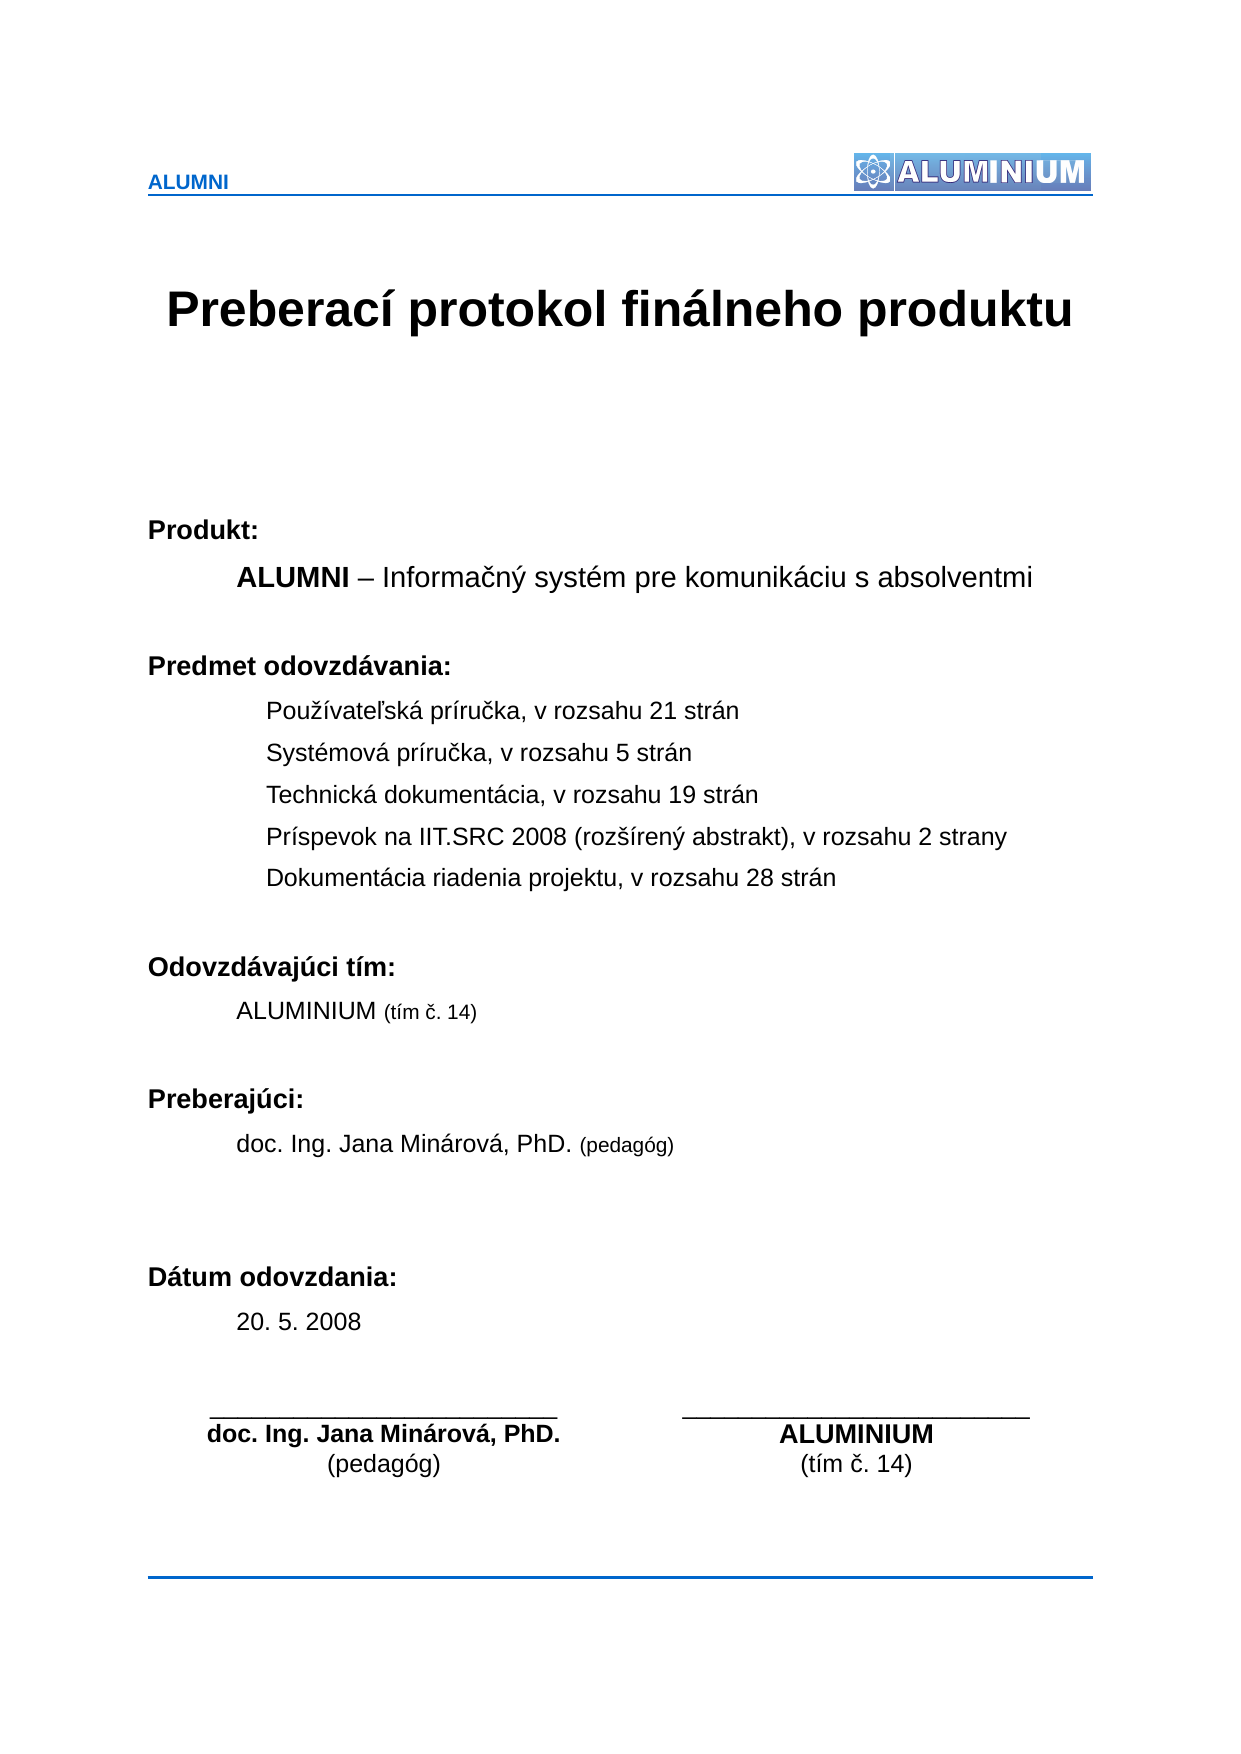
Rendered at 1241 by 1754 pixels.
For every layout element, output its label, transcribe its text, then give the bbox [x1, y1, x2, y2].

text 20. 5. 2008 [148, 1308, 1093, 1336]
table_cell doc. Ing. Jana Minárová, PhD. [148, 1419, 620, 1450]
table_cell ALUMINIUM [620, 1419, 1093, 1450]
text Dátum odovzdania: [148, 1262, 1093, 1293]
text doc. Ing. Jana Minárová, PhD. (pedagóg) [148, 1129, 1093, 1157]
text Odovzdávajúci tím: [148, 951, 1093, 982]
text ALUMNI – Informačný systém pre komunikáciu s absolventmi [148, 561, 1093, 593]
table_cell (tím č. 14) [620, 1450, 1093, 1478]
text Predmet odovzdávania: [148, 651, 1093, 682]
text Dokumentácia riadenia projektu, v rozsahu 28 strán [148, 864, 1093, 892]
text Používateľská príručka, v rozsahu 21 strán [148, 697, 1093, 724]
text ALUMINIUM (tím č. 14) [148, 997, 1093, 1025]
text Preberací protokol finálneho produktu [148, 281, 1093, 337]
table_header _________________________ [620, 1391, 1093, 1419]
table_cell (pedagóg) [148, 1450, 620, 1478]
text Systémová príručka, v rozsahu 5 strán [148, 738, 1093, 766]
text Preberajúci: [148, 1084, 1093, 1114]
text Produkt: [148, 515, 1093, 545]
text Príspevok na IIT.SRC 2008 (rozšírený abstrakt), v rozsahu 2 strany [148, 822, 1093, 850]
table_header _________________________ [148, 1391, 620, 1419]
text Technická dokumentácia, v rozsahu 19 strán [148, 780, 1093, 808]
